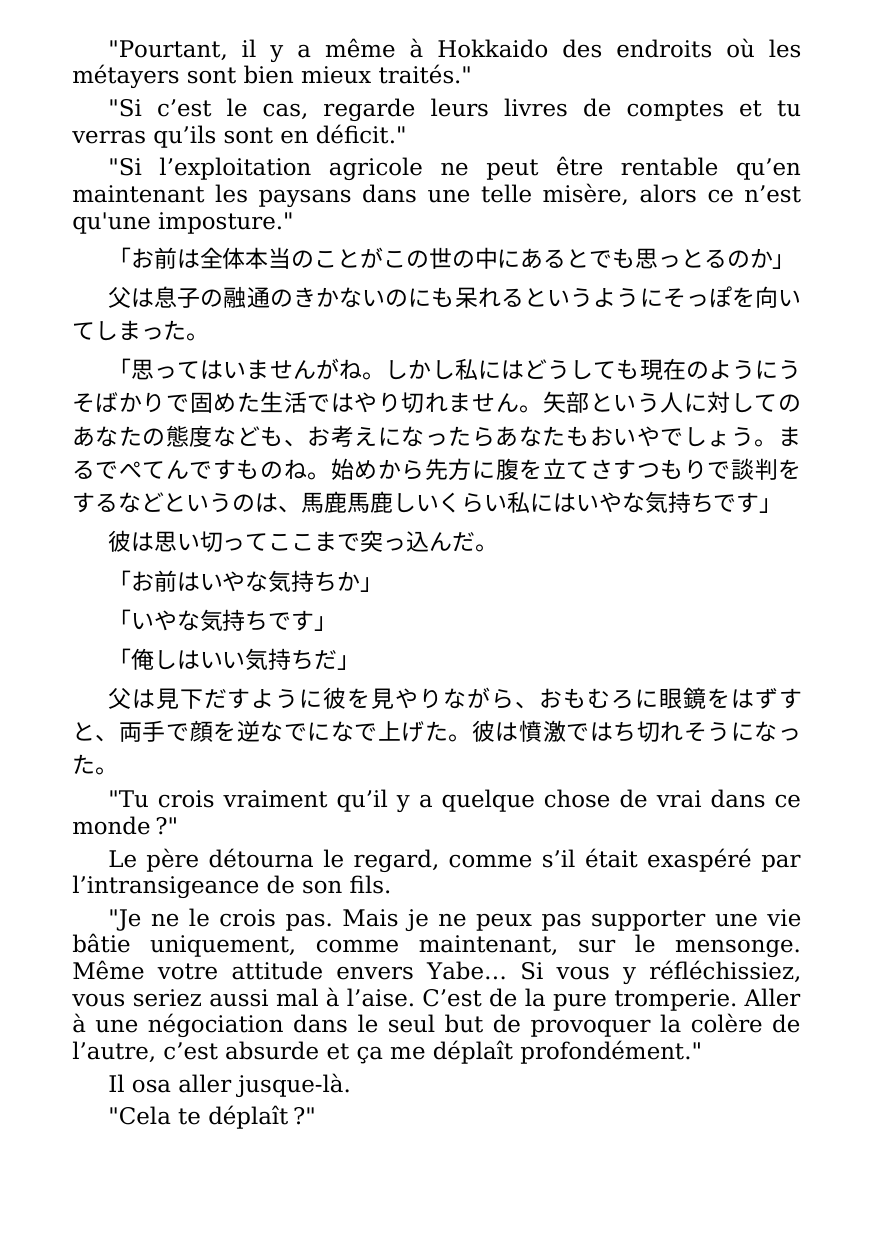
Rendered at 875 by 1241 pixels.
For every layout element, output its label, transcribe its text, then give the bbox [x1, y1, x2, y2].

text 「思ってはいませんがね。しかし私にはどうしても現在のようにうそばかりで固めた生活ではやり切れません。矢部という人に対してのあなたの態度なども、お考えになったらあなたもおいやでしょう。まるでぺてんですものね。始めから先方に腹を立てさすつもりで談判をするなどというのは、馬鹿馬鹿しいくらい私にはいやな気持ちです」 [72, 352, 802, 518]
text 父は見下だすように彼を見やりながら、おもむろに眼鏡をはずすと、両手で顔を逆なでになで上げた。彼は憤激ではち切れそうになった。 [72, 681, 802, 781]
text "Si c’est le cas, regarde leurs livres de comptes et tu verras qu’ils sont en déficit." [72, 95, 802, 149]
text "Si l’exploitation agricole ne peut être rentable qu’en maintenant les paysans dans une telle misère, alors ce n’est qu'une imposture." [72, 154, 802, 234]
text "Je ne le crois pas. Mais je ne peux pas supporter une vie bâtie uniquement, comme maintenant, sur le mensonge. Même votre attitude envers Yabe… Si vous y réfléchissiez, vous seriez aussi mal à l’aise. C’est de la pure tromperie. Aller à une négociation dans le seul but de provoquer la colère de l’autre, c’est absurde et ça me déplaît profondément." [72, 905, 802, 1065]
text 彼は思い切ってここまで突っ込んだ。 [72, 524, 802, 557]
text 「いやな気持ちです」 [72, 602, 802, 636]
text Il osa aller jusque-là. [72, 1071, 802, 1098]
text "Pourtant, il y a même à Hokkaido des endroits où les métayers sont bien mieux traités." [72, 36, 802, 89]
text 「お前は全体本当のことがこの世の中にあるとでも思っとるのか」 [72, 241, 802, 274]
text "Tu crois vraiment qu’il y a quelque chose de vrai dans ce monde ?" [72, 786, 802, 840]
text Le père détourna le regard, comme s’il était exaspéré par l’intransigeance de son fils. [72, 846, 802, 899]
text 父は息子の融通のきかないのにも呆れるというようにそっぽを向いてしまった。 [72, 280, 802, 346]
text "Cela te déplaît ?" [72, 1103, 802, 1130]
text 「俺しはいい気持ちだ」 [72, 642, 802, 675]
text 「お前はいやな気持ちか」 [72, 563, 802, 597]
